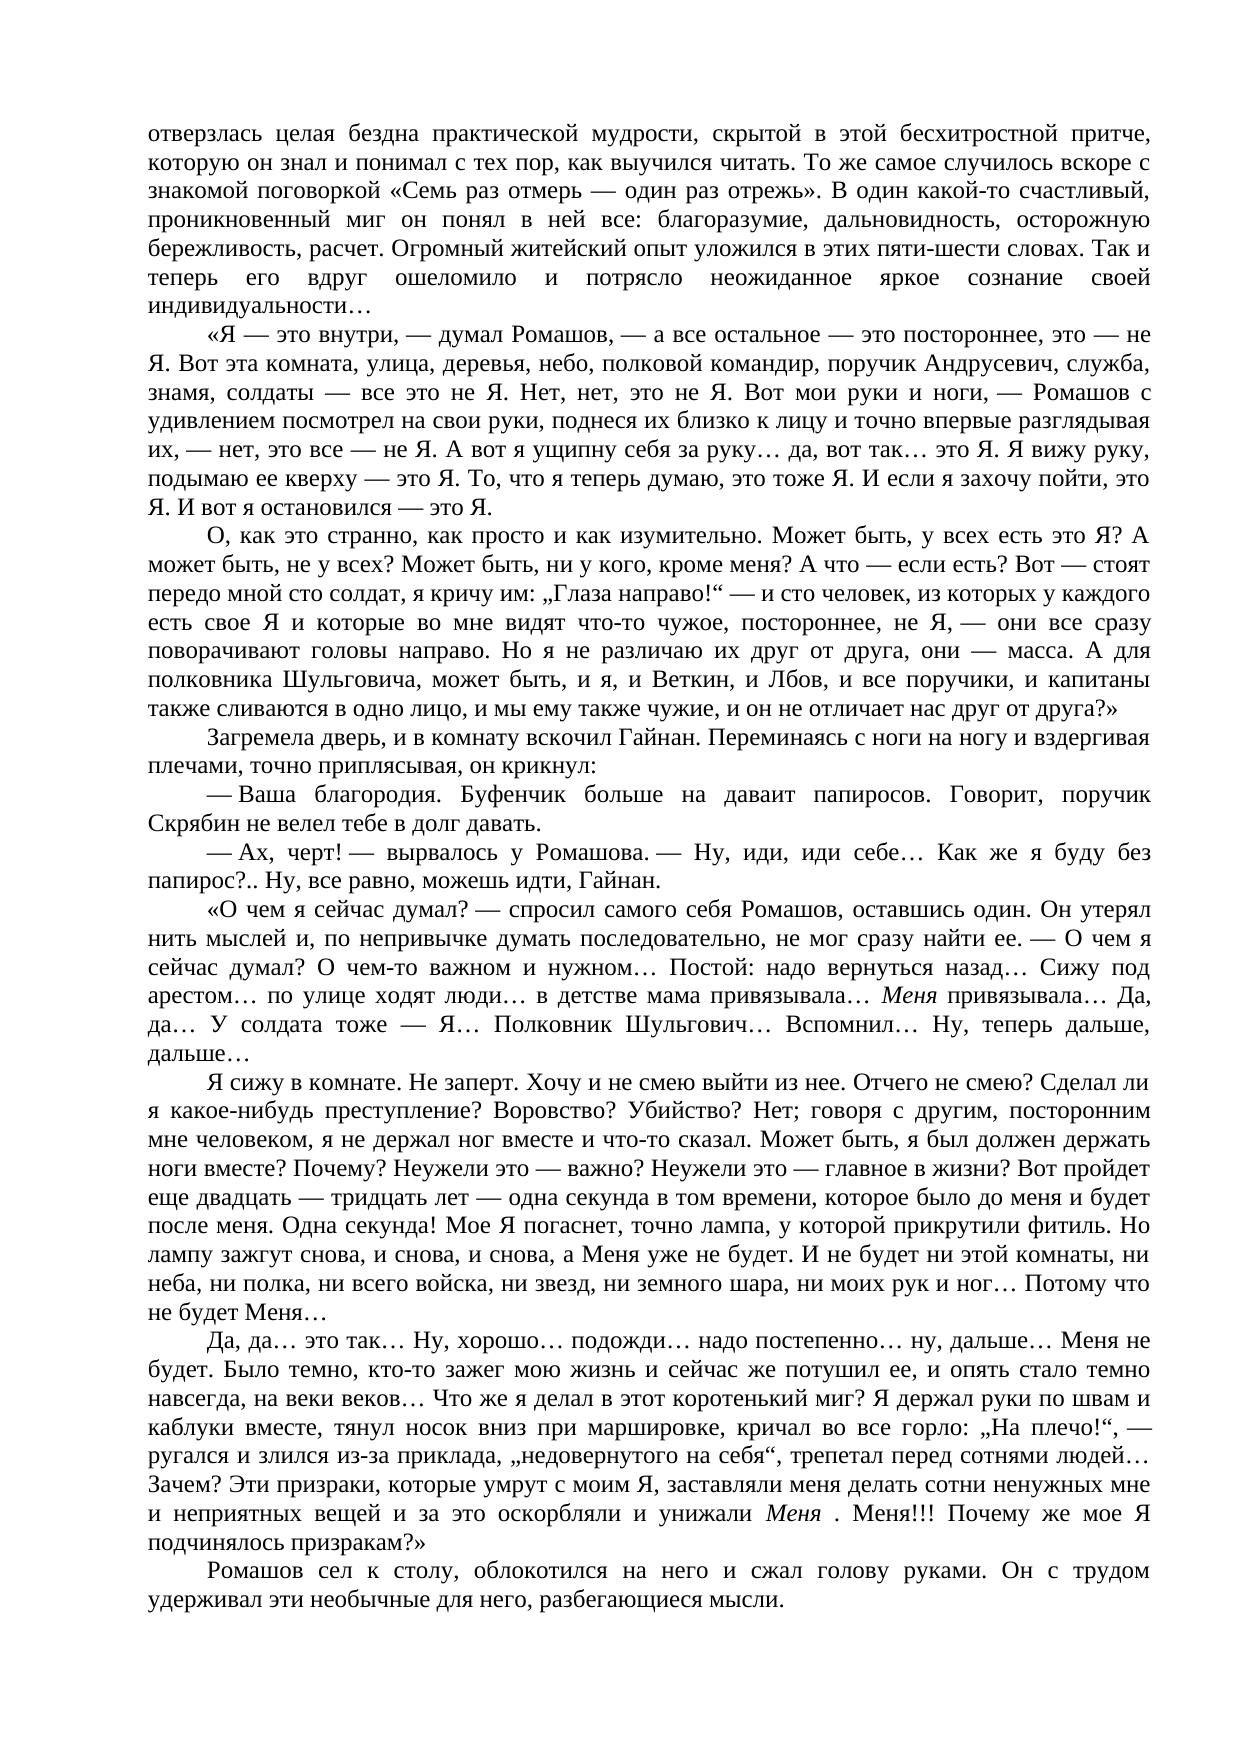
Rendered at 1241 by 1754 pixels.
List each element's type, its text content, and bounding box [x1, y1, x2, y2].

text Загремела дверь, и в комнату вскочил Гайнан. Переминаясь с ноги на ногу и вздергивая плечами, точно приплясывая, он крикнул: [148, 722, 1152, 779]
text Ромашов сел к столу, облокотился на него и сжал голову руками. Он с трудом удерживал эти необычные для него, разбегающиеся мысли. [148, 1556, 1152, 1613]
text — Ах, черт! — вырвалось у Ромашова. — Ну, иди, иди себе… Как же я буду без папирос?.. Ну, все равно, можешь идти, Гайнан. [148, 837, 1152, 894]
text Я сижу в комнате. Не заперт. Хочу и не смею выйти из нее. Отчего не смею? Сделал ли я какое-нибудь преступление? Воровство? Убийство? Нет; говоря с другим, посторонним мне человеком, я не держал ног вместе и что-то сказал. Может быть, я был должен держать ноги вместе? Почему? Неужели это — важно? Неужели это — главное в жизни? Вот пройдет еще двадцать — тридцать лет — одна секунда в том времени, которое было до меня и будет после меня. Одна секунда! Мое Я погаснет, точно лампа, у которой прикрутили фитиль. Но лампу зажгут снова, и снова, и снова, а Меня уже не будет. И не будет ни этой комнаты, ни неба, ни полка, ни всего войска, ни звезд, ни земного шара, ни моих рук и ног… Потому что не будет Меня… [148, 1067, 1152, 1326]
text — Ваша благородия. Буфенчик больше на даваит папиросов. Говорит, поручик Скрябин не велел тебе в долг давать. [148, 779, 1152, 837]
text отверзлась целая бездна практической мудрости, скрытой в этой бесхитростной притче, которую он знал и понимал с тех пор, как выучился читать. То же самое случилось вскоре с знакомой поговоркой «Семь раз отмерь — один раз отрежь». В один какой-то счастливый, проникновенный миг он понял в ней все: благоразумие, дальновидность, осторожную бережливость, расчет. Огромный житейский опыт уложился в этих пяти-шести словах. Так и теперь его вдруг ошеломило и потрясло неожиданное яркое сознание своей индивидуальности… [148, 118, 1152, 319]
text Да, да… это так… Ну, хорошо… подожди… надо постепенно… ну, дальше… Меня не будет. Было темно, кто-то зажег мою жизнь и сейчас же потушил ее, и опять стало темно навсегда, на веки веков… Что же я делал в этот коротенький миг? Я держал руки по швам и каблуки вместе, тянул носок вниз при маршировке, кричал во все горло: „На плечо!“, — ругался и злился из-за приклада, „недовернутого на себя“, трепетал перед сотнями людей… Зачем? Эти призраки, которые умрут с моим Я, заставляли меня делать сотни ненужных мне и неприятных вещей и за это оскорбляли и унижали Меня . Меня!!! Почему же мое Я подчинялось призракам?» [148, 1326, 1152, 1556]
text О, как это странно, как просто и как изумительно. Может быть, у всех есть это Я? А может быть, не у всех? Может быть, ни у кого, кроме меня? А что — если есть? Вот — стоят передо мной сто солдат, я кричу им: „Глаза направо!“ — и сто человек, из которых у каждого есть свое Я и которые во мне видят что-то чужое, постороннее, не Я, — они все сразу поворачивают головы направо. Но я не различаю их друг от друга, они — масса. А для полковника Шульговича, может быть, и я, и Веткин, и Лбов, и все поручики, и капитаны также сливаются в одно лицо, и мы ему также чужие, и он не отличает нас друг от друга?» [148, 521, 1152, 722]
text «О чем я сейчас думал? — спросил самого себя Ромашов, оставшись один. Он утерял нить мыслей и, по непривычке думать последовательно, не мог сразу найти ее. — О чем я сейчас думал? О чем-то важном и нужном… Постой: надо вернуться назад… Сижу под арестом… по улице ходят люди… в детстве мама привязывала… Меня привязывала… Да, да… У солдата тоже — Я… Полковник Шульгович… Вспомнил… Ну, теперь дальше, дальше… [148, 894, 1152, 1067]
text «Я — это внутри, — думал Ромашов, — а все остальное — это постороннее, это — не Я. Вот эта комната, улица, деревья, небо, полковой командир, поручик Андрусевич, служба, знамя, солдаты — все это не Я. Нет, нет, это не Я. Вот мои руки и ноги, — Ромашов с удивлением посмотрел на свои руки, поднеся их близко к лицу и точно впервые разглядывая их, — нет, это все — не Я. А вот я ущипну себя за руку… да, вот так… это Я. Я вижу руку, подымаю ее кверху — это Я. То, что я теперь думаю, это тоже Я. И если я захочу пойти, это Я. И вот я остановился — это Я. [148, 319, 1152, 521]
